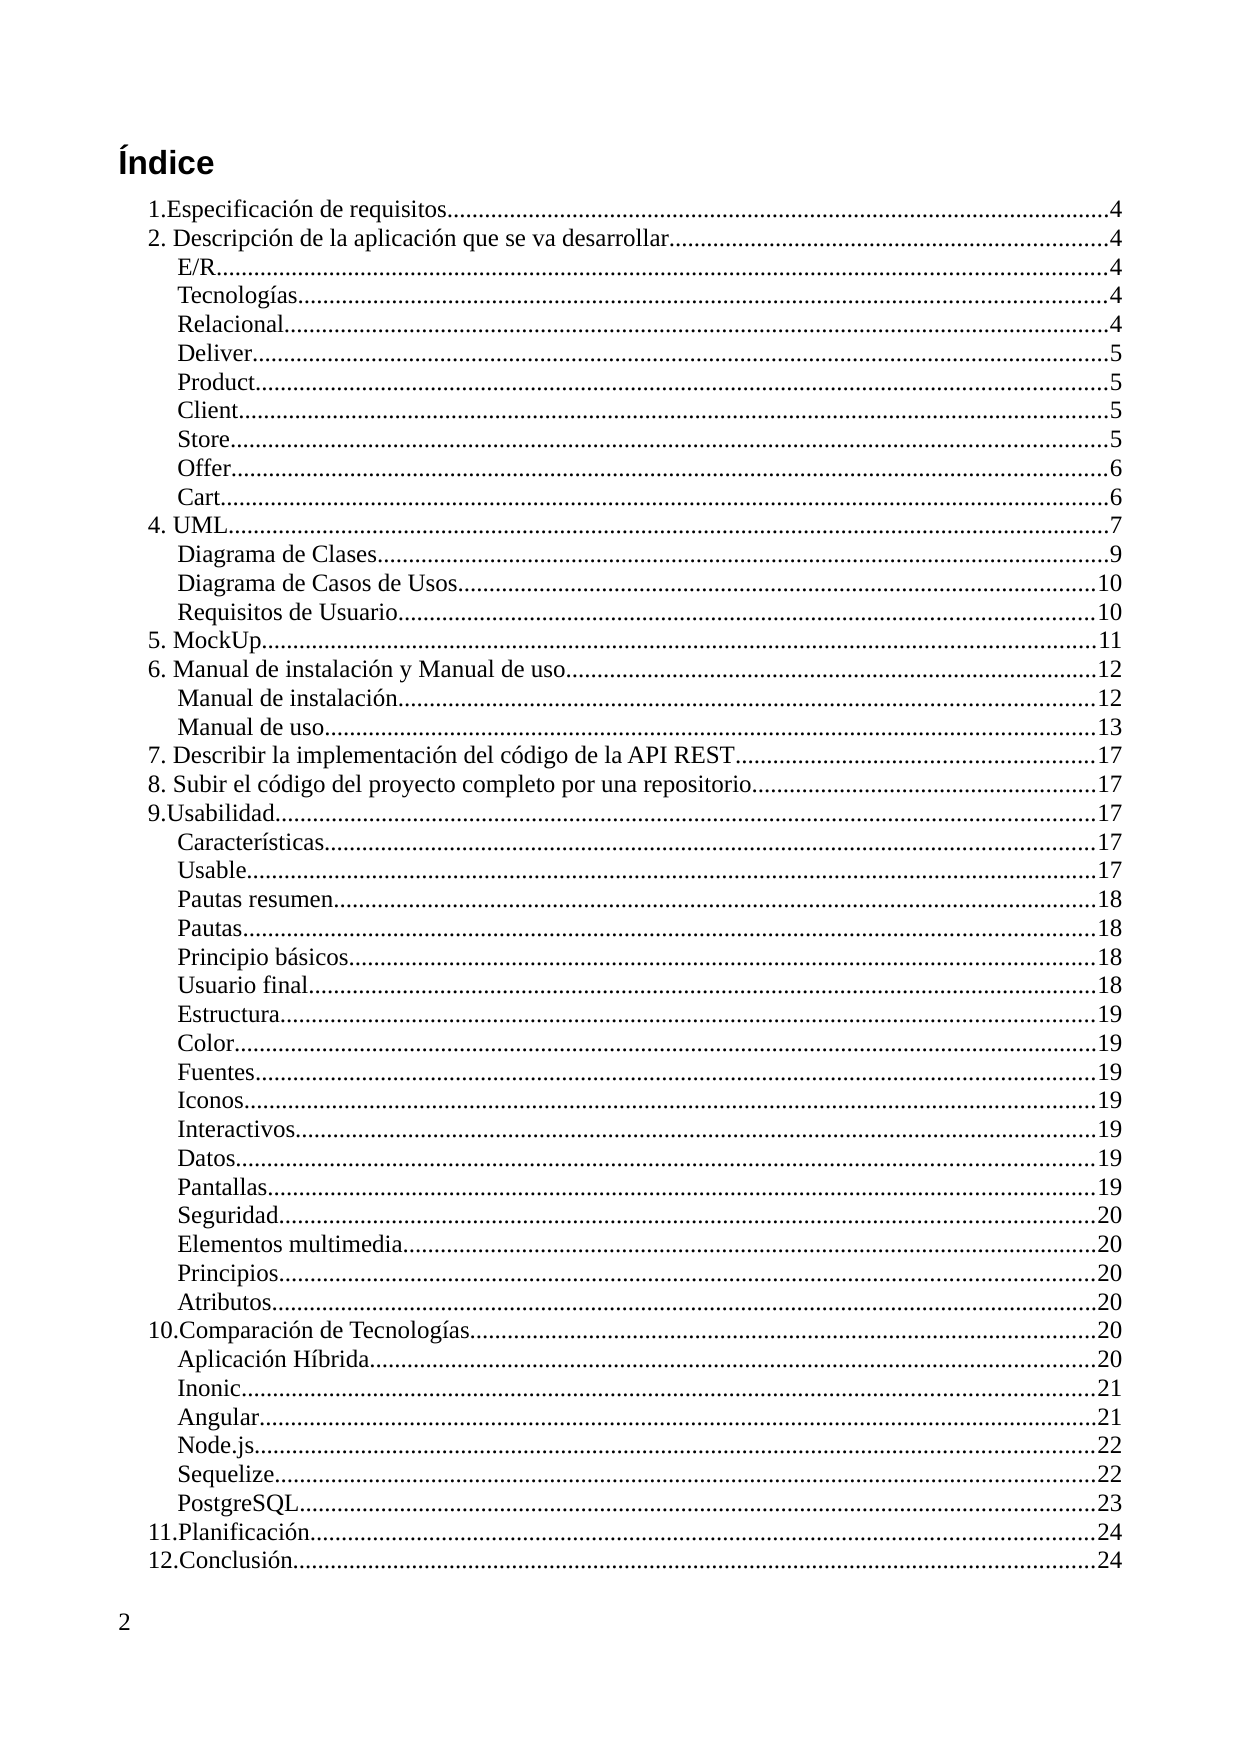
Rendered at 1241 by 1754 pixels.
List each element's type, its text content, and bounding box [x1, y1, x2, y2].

text 10.Comparación de Tecnologías 20 [148, 1315, 1122, 1344]
text Angular 21 [177, 1402, 1122, 1430]
text Requisitos de Usuario 10 [177, 597, 1122, 625]
text 11.Planificación 24 [148, 1517, 1122, 1545]
text Datos 19 [177, 1143, 1122, 1172]
text 5. MockUp 11 [148, 625, 1122, 654]
text Características 17 [177, 827, 1122, 855]
text 6. Manual de instalación y Manual de uso 12 [148, 654, 1122, 683]
text Pautas resumen 18 [177, 884, 1122, 913]
text 7. Describir la implementación del código de la API REST 17 [148, 740, 1122, 769]
text PostgreSQL 23 [177, 1488, 1122, 1517]
text Pantallas 19 [177, 1172, 1122, 1200]
text Manual de instalación 12 [177, 683, 1122, 712]
text Sequelize 22 [177, 1459, 1122, 1488]
text E/R 4 [177, 252, 1122, 280]
text Store 5 [177, 424, 1122, 453]
text Inonic 21 [177, 1373, 1122, 1402]
text 1.Especificación de requisitos 4 [148, 194, 1122, 223]
text Aplicación Híbrida 20 [177, 1344, 1122, 1373]
text 12.Conclusión 24 [148, 1545, 1122, 1574]
text Interactivos 19 [177, 1114, 1122, 1143]
text 8. Subir el código del proyecto completo por una repositorio 17 [148, 769, 1122, 798]
text Offer 6 [177, 453, 1122, 482]
text Usuario final 18 [177, 970, 1122, 999]
text Iconos 19 [177, 1085, 1122, 1114]
text Diagrama de Clases 9 [177, 539, 1122, 568]
text Fuentes 19 [177, 1057, 1122, 1085]
text Color 19 [177, 1028, 1122, 1057]
text Elementos multimedia 20 [177, 1229, 1122, 1258]
text 2. Descripción de la aplicación que se va desarrollar 4 [148, 223, 1122, 252]
text Node.js 22 [177, 1430, 1122, 1459]
text Principio básicos 18 [177, 942, 1122, 970]
text Principios 20 [177, 1258, 1122, 1287]
text Atributos 20 [177, 1287, 1122, 1315]
text Seguridad 20 [177, 1200, 1122, 1229]
text Product 5 [177, 367, 1122, 395]
text 4. UML 7 [148, 510, 1122, 539]
text Pautas 18 [177, 913, 1122, 942]
text Estructura 19 [177, 999, 1122, 1028]
subtitle Índice [118, 143, 1122, 182]
text Tecnologías 4 [177, 280, 1122, 309]
text Relacional 4 [177, 309, 1122, 338]
text Manual de uso 13 [177, 712, 1122, 740]
text Diagrama de Casos de Usos 10 [177, 568, 1122, 597]
text Client 5 [177, 395, 1122, 424]
text Cart 6 [177, 482, 1122, 510]
text Usable 17 [177, 855, 1122, 884]
text 9.Usabilidad 17 [148, 798, 1122, 827]
text Deliver 5 [177, 338, 1122, 367]
